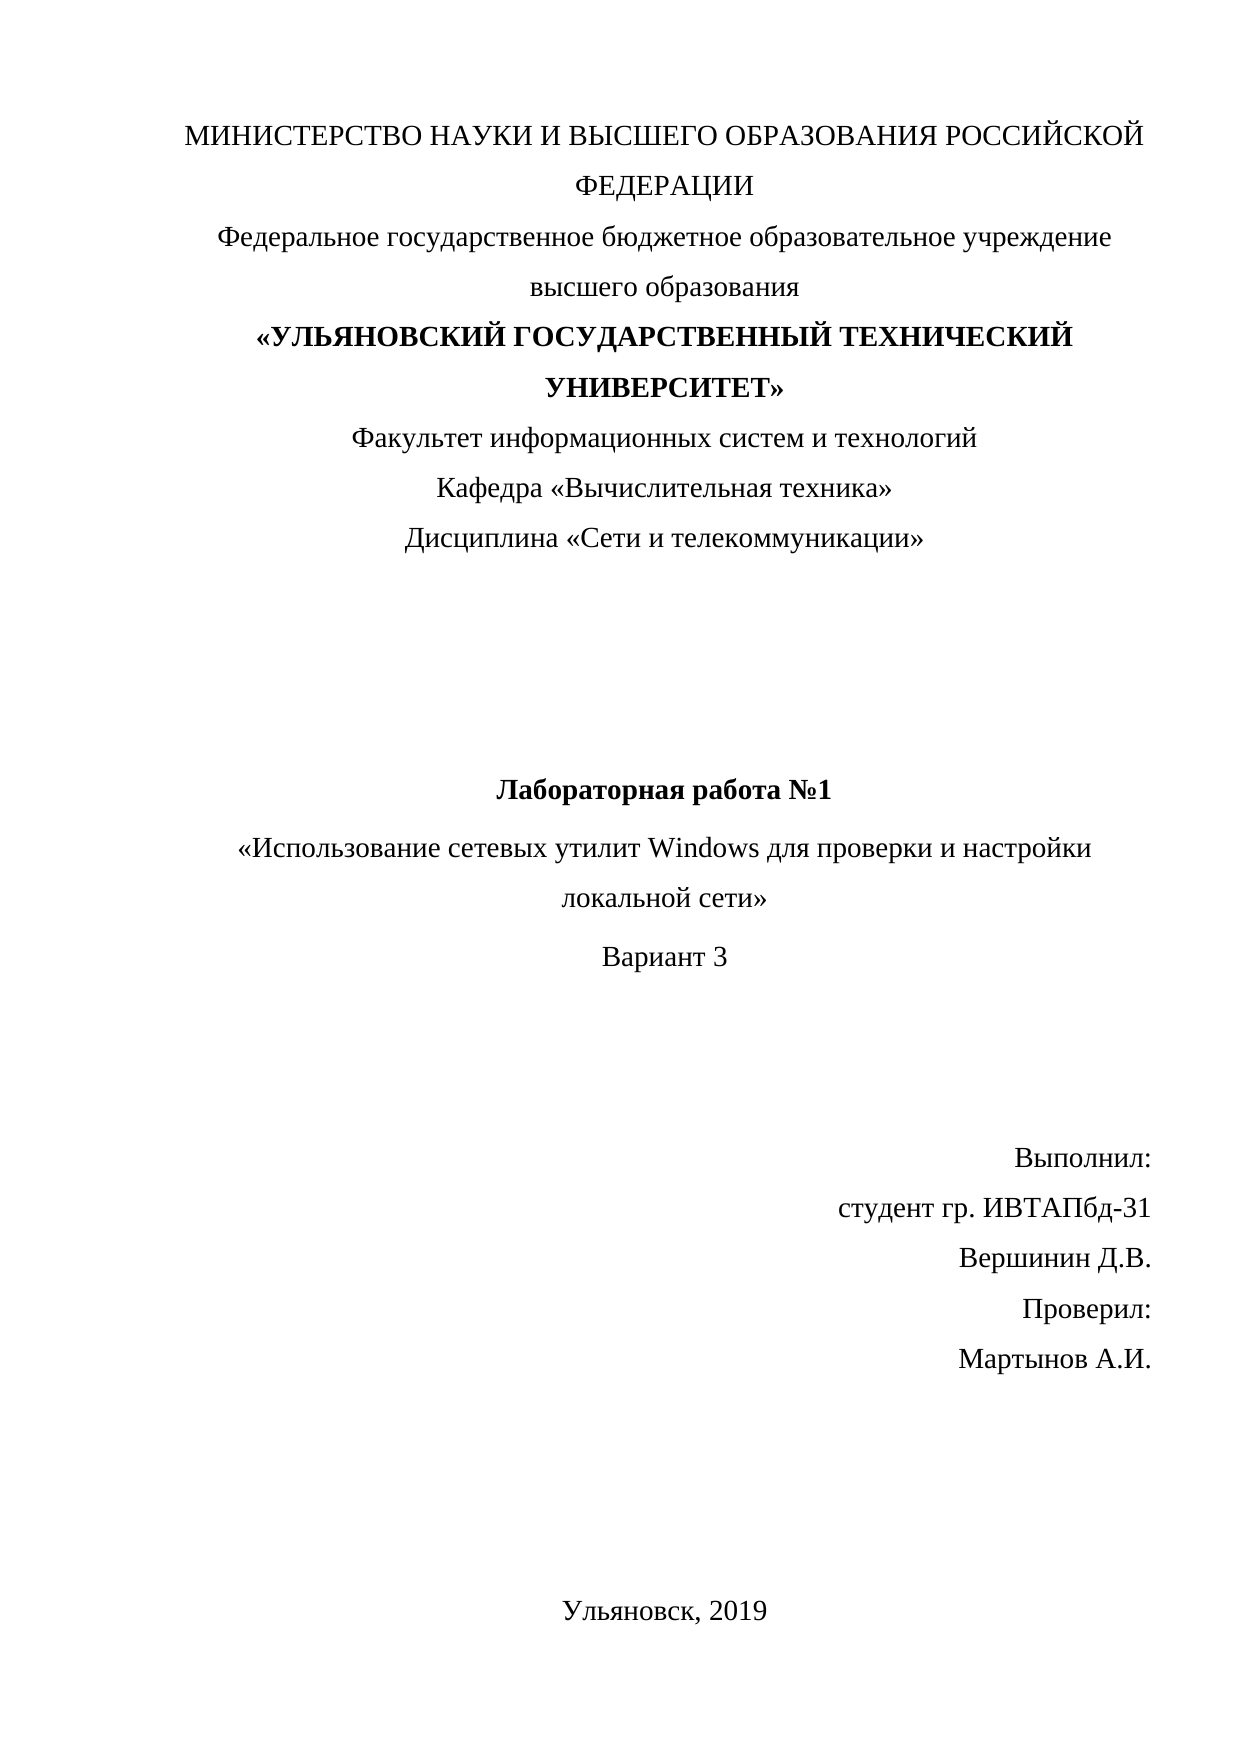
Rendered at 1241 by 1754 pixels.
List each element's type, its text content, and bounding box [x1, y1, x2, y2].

text Факультет информационных систем и технологий [177, 420, 1152, 453]
text Ульяновск, 2019 [177, 1593, 1152, 1626]
text Мартынов А.И. [177, 1341, 1152, 1375]
text Проверил: [177, 1291, 1152, 1324]
text Вариант 3 [177, 939, 1152, 972]
text Кафедра «Вычислительная техника» [177, 470, 1152, 504]
text Федеральное государственное бюджетное образовательное учреждение высшего образования [177, 219, 1152, 303]
text «УЛЬЯНОВСКИЙ ГОСУДАРСТВЕННЫЙ ТЕХНИЧЕСКИЙ УНИВЕРСИТЕТ» [177, 319, 1152, 403]
text Дисциплина «Сети и телекоммуникации» [177, 521, 1152, 554]
text Лабораторная работа №1 [177, 772, 1152, 806]
text МИНИСТЕРСТВО НАУКИ И ВЫСШЕГО ОБРАЗОВАНИЯ РОССИЙСКОЙ ФЕДЕРАЦИИ [177, 118, 1152, 202]
subtitle «Использование сетевых утилит Windows для проверки и настройки локальной сети» [177, 830, 1152, 914]
text Выполнил: [177, 1140, 1152, 1173]
text Вершинин Д.В. [177, 1241, 1152, 1274]
text студент гр. ИВТАПбд-31 [177, 1190, 1152, 1224]
